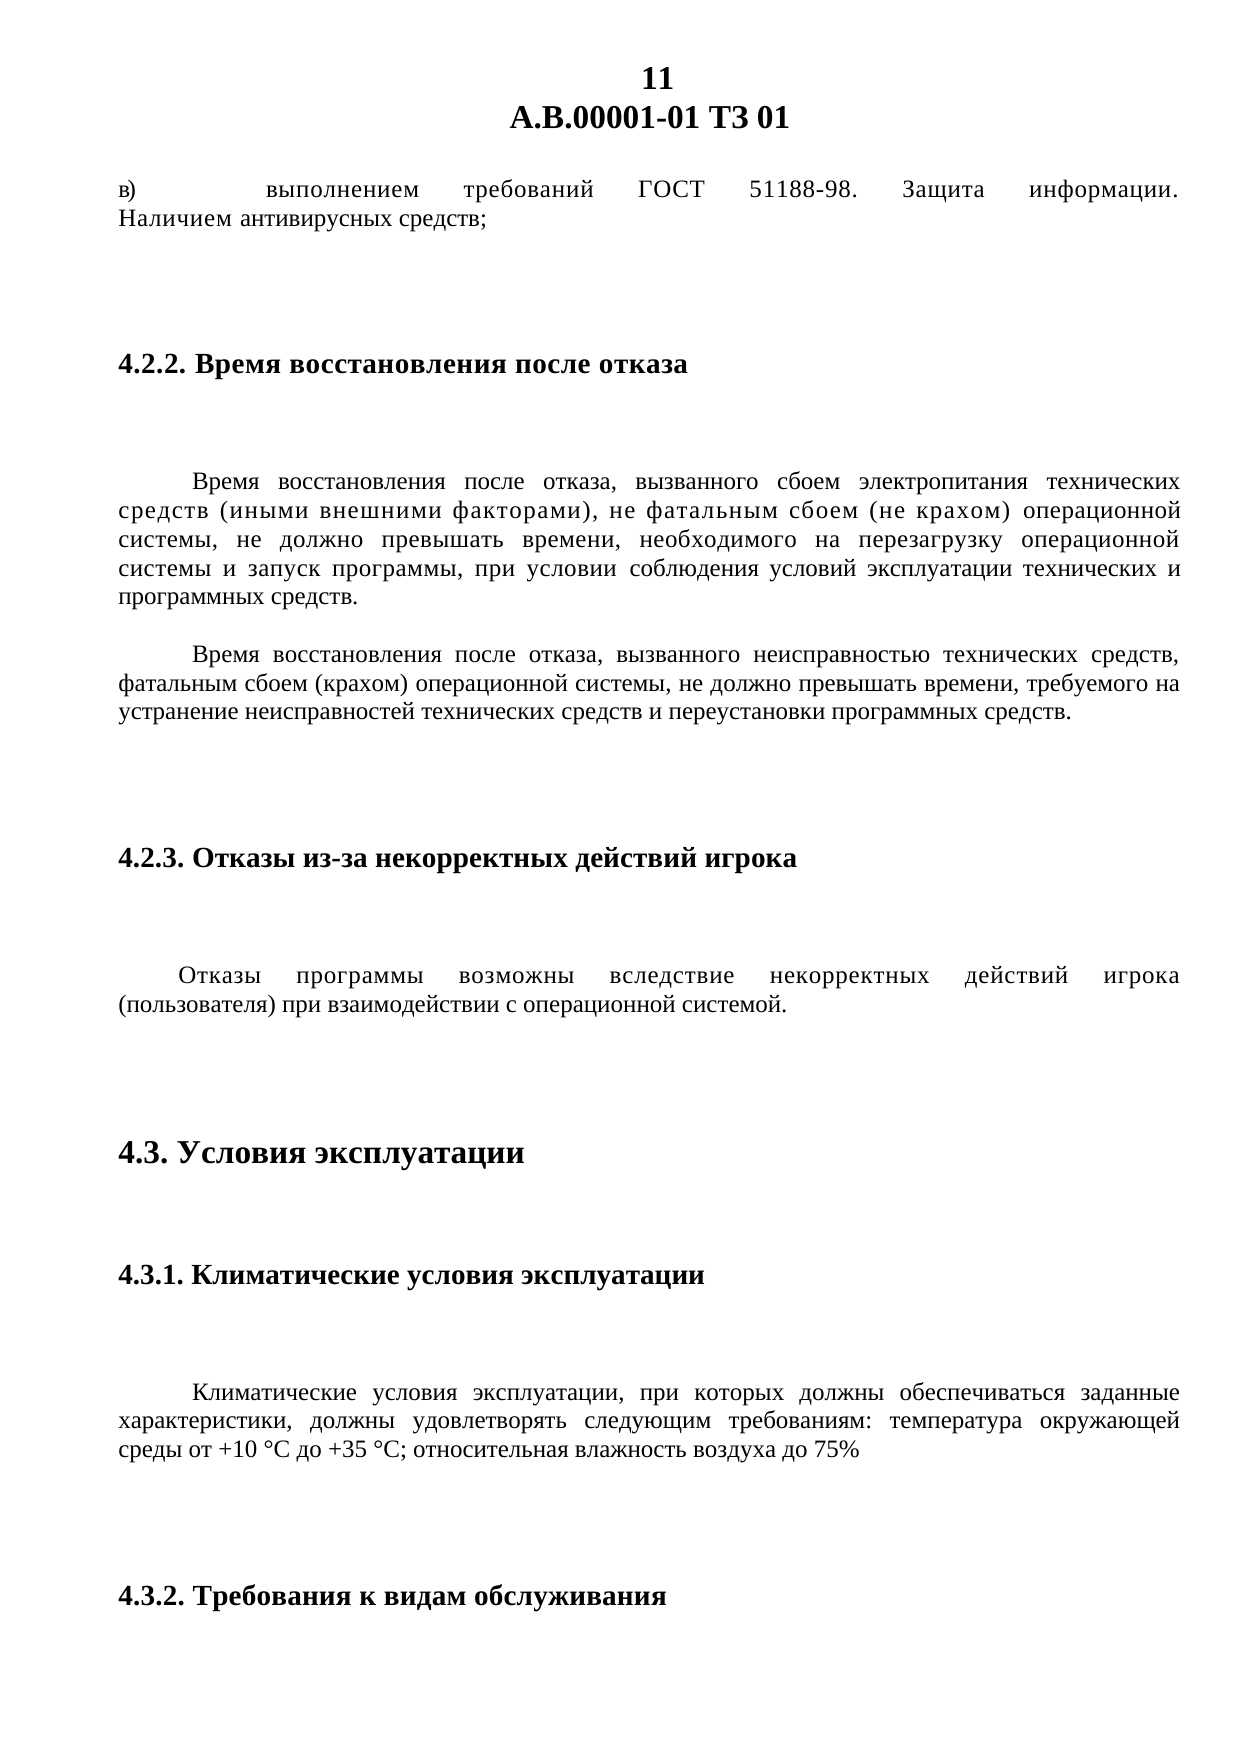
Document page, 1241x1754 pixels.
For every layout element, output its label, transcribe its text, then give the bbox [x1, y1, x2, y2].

subtitle Условия эксплуатации [118, 1132, 1181, 1171]
subtitle Время восстановления после отказа [118, 347, 1181, 380]
text в) выполнением требований ГОСТ 51188-98. Защита информации. Наличием антивирусных средств; [118, 174, 1181, 232]
text Время восстановления после отказа, вызванного неисправностью технических средств, фатальным сбоем (крахом) операционной системы, не должно превышать времени, требуемого на устранение неисправностей технических средств и переустановки программных средств. [118, 639, 1181, 725]
text Отказы программы возможны вследствие некорректных действий игрока (пользователя) при взаимодействии с операционной системой. [118, 960, 1181, 1017]
subtitle Требования к видам обслуживания [118, 1578, 1181, 1612]
subtitle Климатические условия эксплуатации [118, 1257, 1181, 1291]
text Время восстановления после отказа, вызванного сбоем электропитания технических средств (иными внешними факторами), не фатальным сбоем (не крахом) операционной системы, не должно превышать времени, необходимого на перезагрузку операционной системы и запуск программы, при условии соблюдения условий эксплуатации технических и программных средств. [118, 466, 1181, 610]
subtitle Отказы из-за некорректных действий игрока [118, 840, 1181, 874]
text Климатические условия эксплуатации, при которых должны обеспечиваться заданные характеристики, должны удовлетворять следующим требованиям: температура окружающей среды от +10 °С до +35 °С; относительная влажность воздуха до 75% [118, 1377, 1181, 1463]
